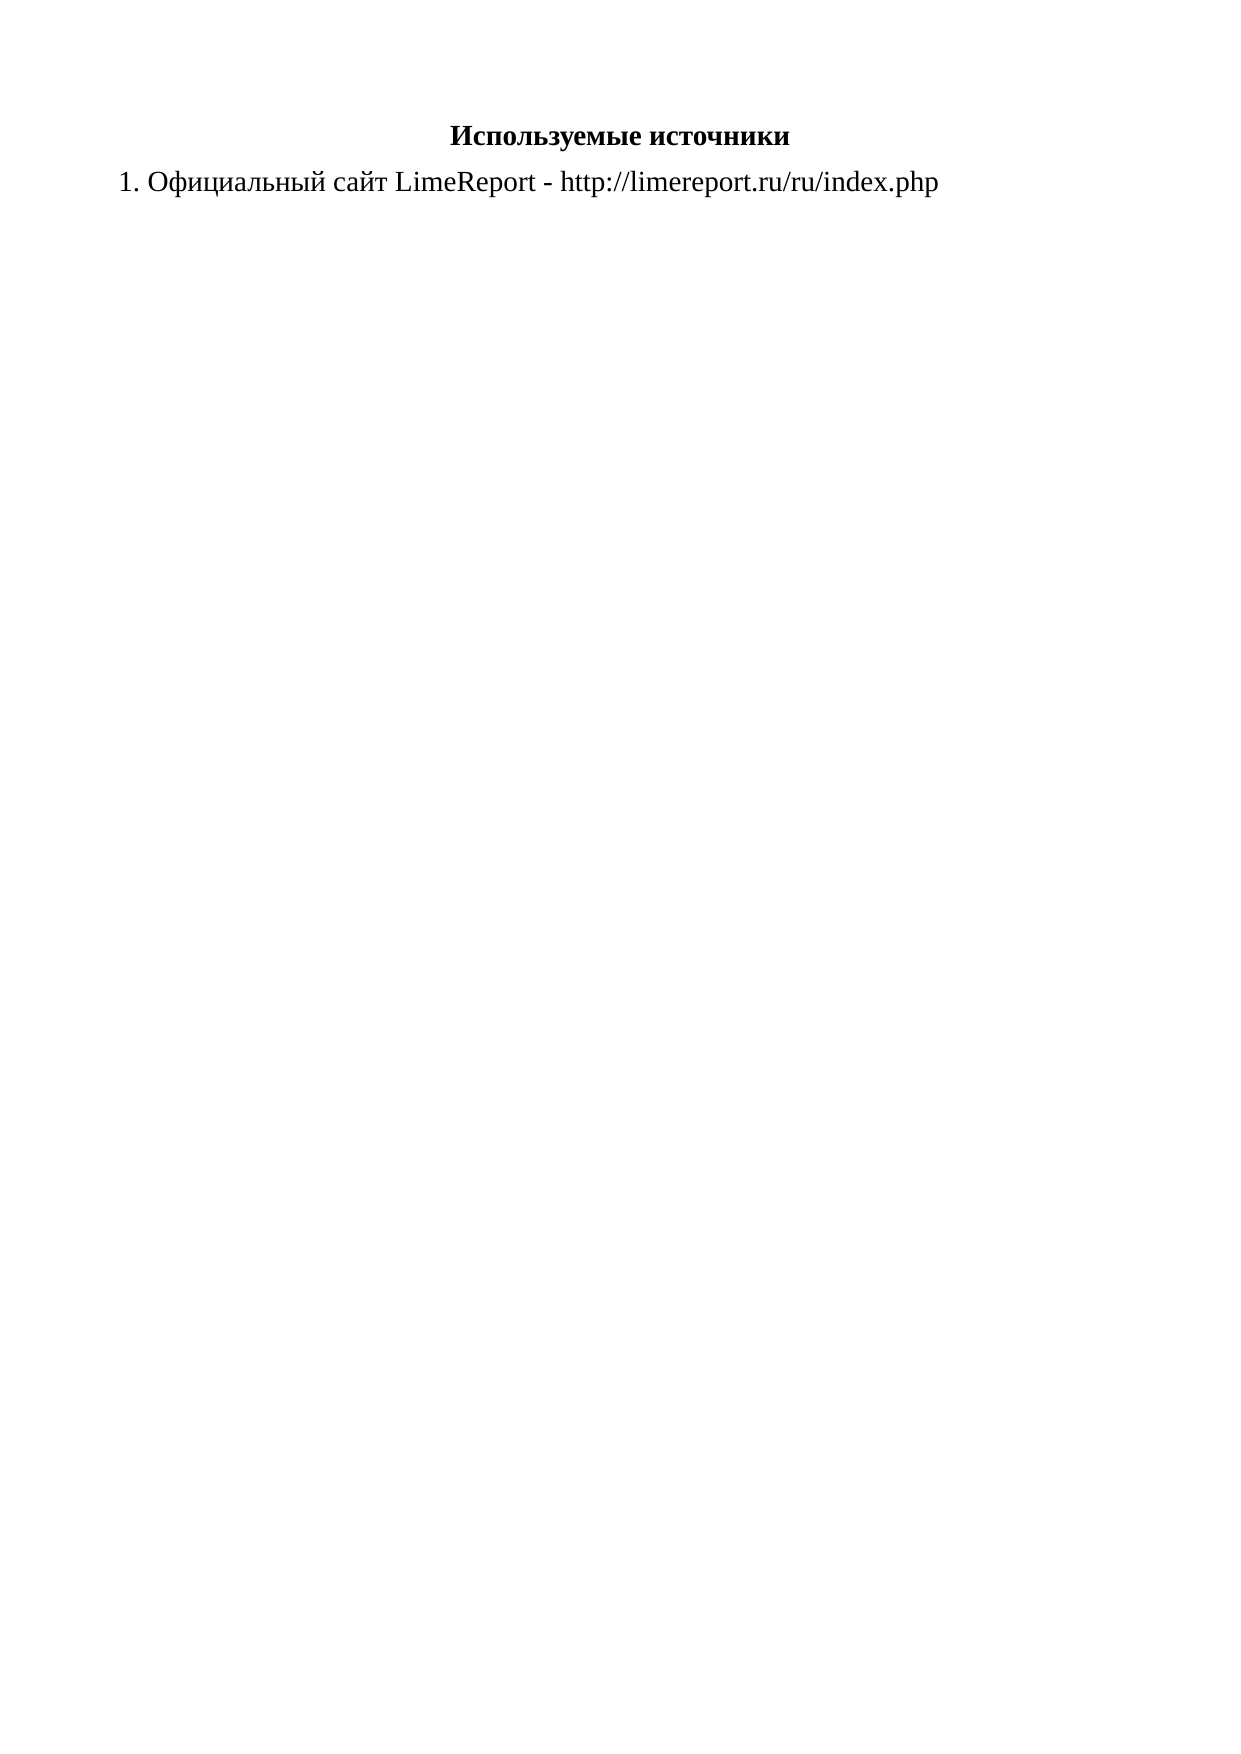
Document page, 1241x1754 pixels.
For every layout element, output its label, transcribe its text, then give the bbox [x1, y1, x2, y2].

subtitle Используемые источники [118, 118, 1122, 152]
text 1. Официальный сайт LimeReport - http://limereport.ru/ru/index.php [118, 164, 1122, 198]
